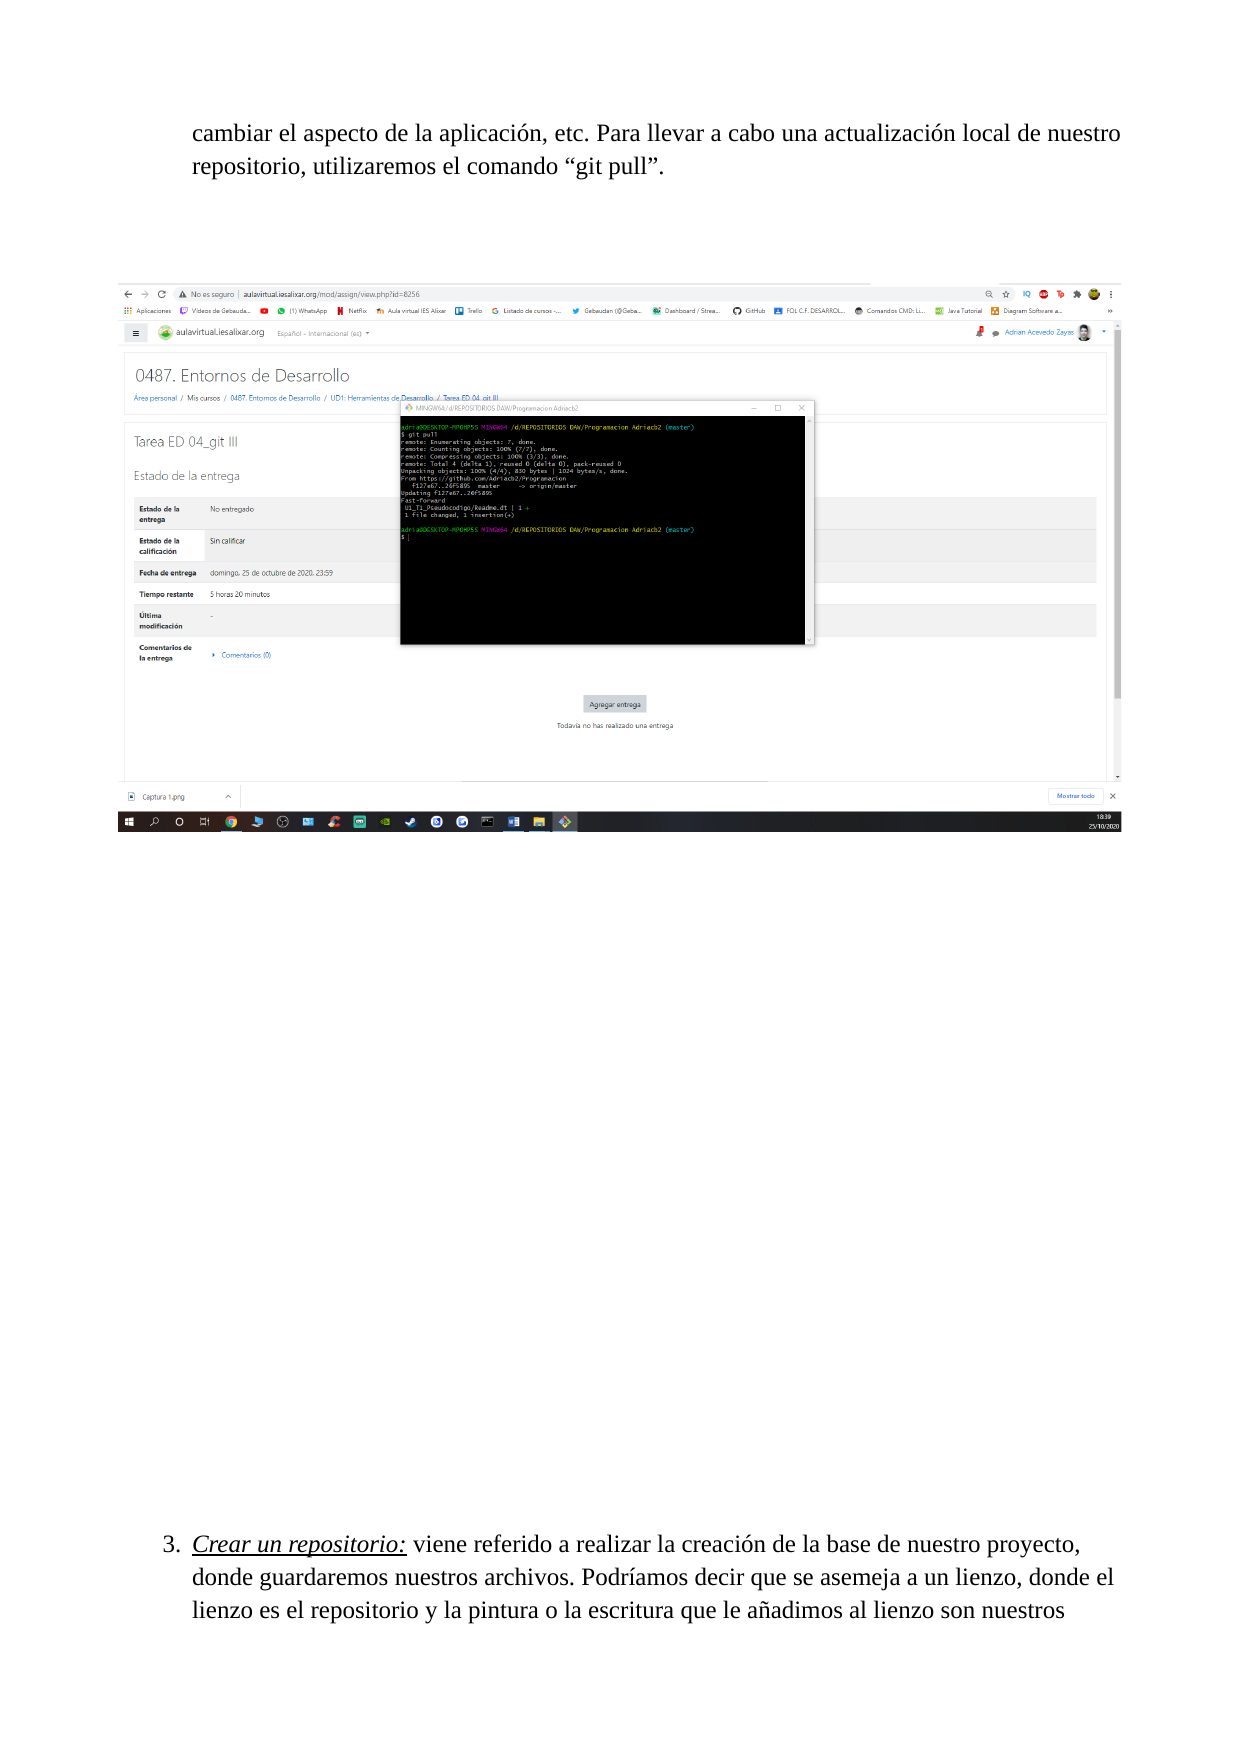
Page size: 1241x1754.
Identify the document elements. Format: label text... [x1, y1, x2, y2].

list cambiar el aspecto de la aplicación, etc. Para llevar a cabo una actualización local de nuestro repositorio, utilizaremos el comando “git pull”. [162, 118, 1122, 180]
list Crear un repositorio: viene referido a realizar la creación de la base de nuestro proyecto, donde guardaremos nuestros archivos. Podríamos decir que se asemeja a un lienzo, donde el lienzo es el repositorio y la pintura o la escritura que le añadimos al lienzo son nuestros [162, 1529, 1122, 1624]
